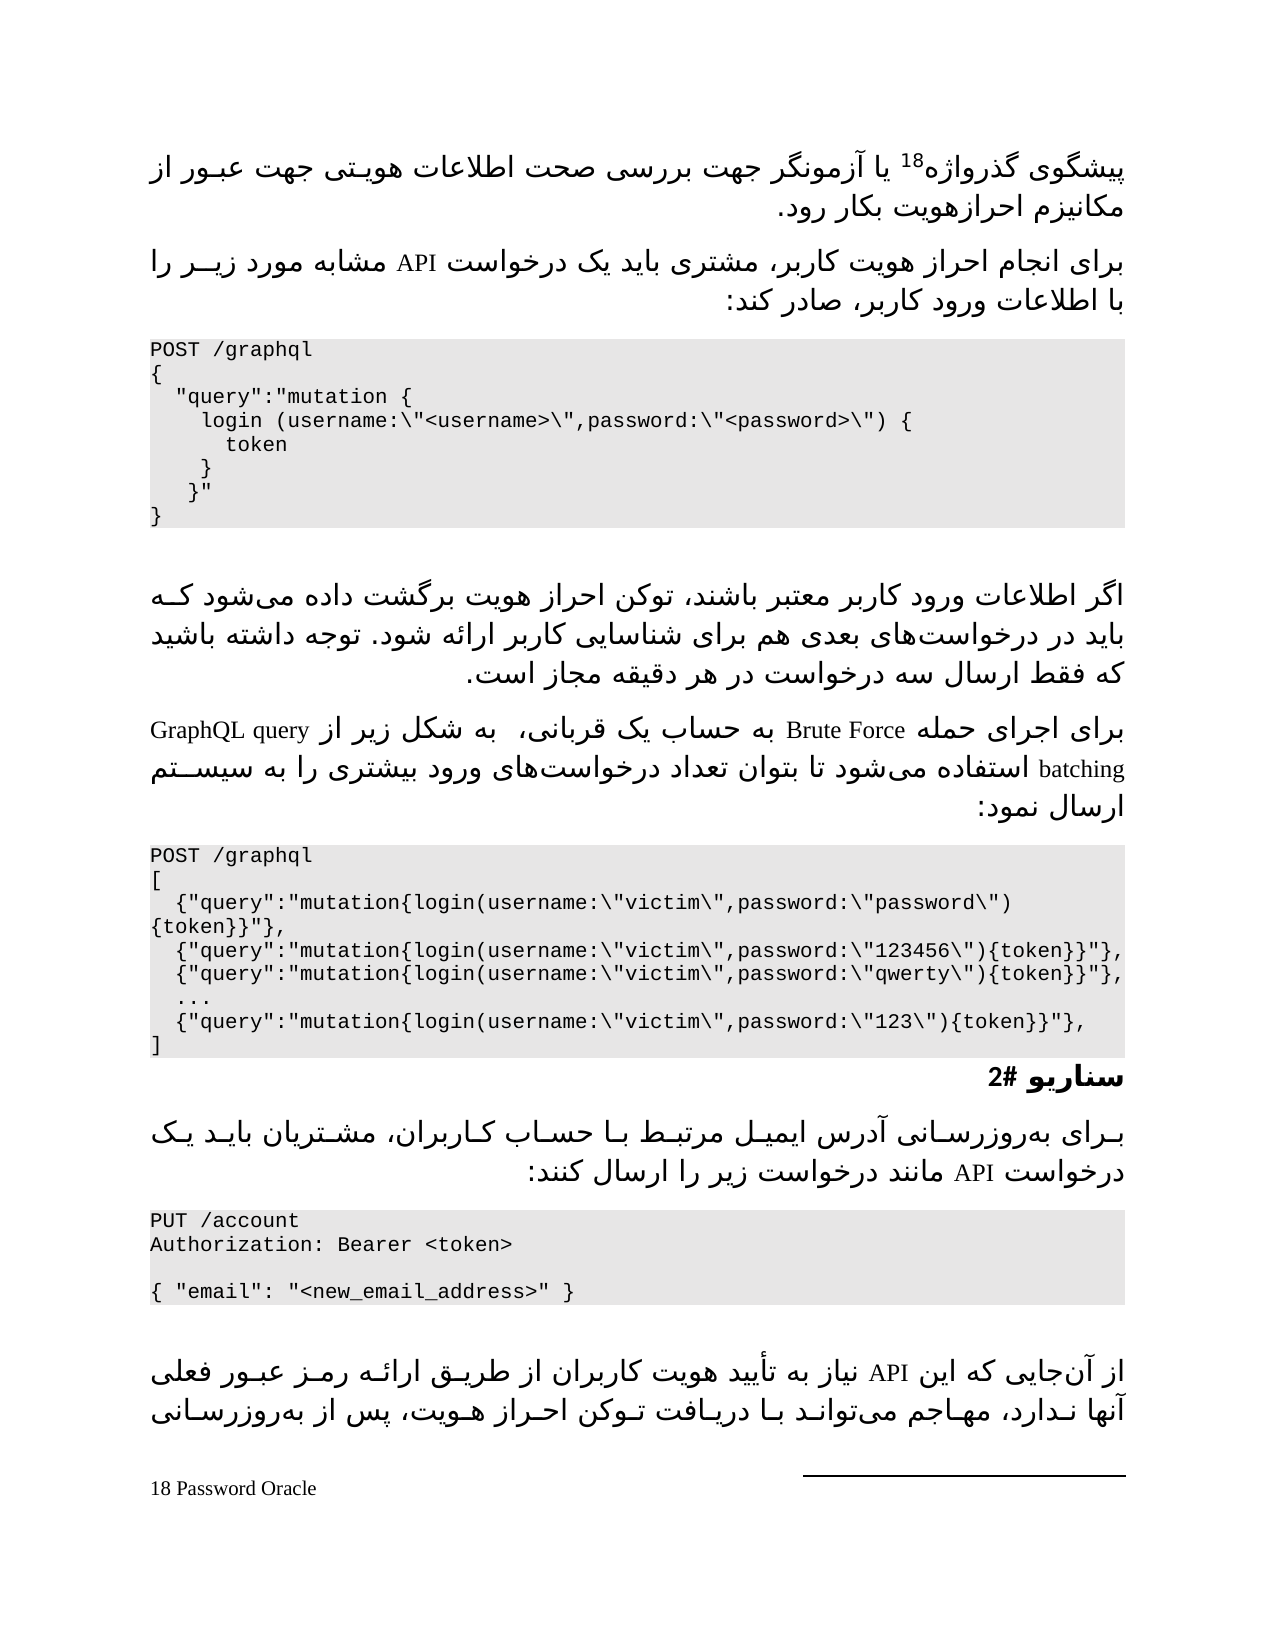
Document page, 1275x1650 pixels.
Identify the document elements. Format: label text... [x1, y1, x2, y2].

text برای به‌روزرسانی آدرس ایمیل مرتبط با حساب کاربران، مشتریان باید یک درخواست API مانند درخواست زیر را ارسال کنند: [150, 1116, 1125, 1188]
text {"query":"mutation{login(username:\"victim\",password:\"password\"){token}}"}, [150, 892, 1125, 940]
text Password Oracle [150, 1476, 1125, 1500]
text {"query":"mutation{login(username:\"victim\",password:\"qwerty\"){token}}"}, [150, 963, 1125, 987]
text { [150, 363, 1125, 386]
text برای اجرای حمله Brute Force به حساب یک قربانی، به شکل زیر از GraphQL query batching استفاده می‌شود تا بتوان تعداد درخواست‌های ورود بیشتری را به سیستم ارسال نمود: [150, 712, 1125, 823]
text اگر اطلاعات ورود کاربر معتبر باشند، توکن احراز هویت برگشت داده می‌شود که باید در درخواست‌های بعدی هم برای شناسایی کاربر ارائه شود. توجه داشته باشید که فقط ارسال سه درخواست در هر دقیقه مجاز است. [150, 578, 1125, 690]
text } [150, 457, 1125, 481]
text } [150, 505, 1125, 528]
text از آن‌جایی که این API نیاز به تأیید هویت کاربران از طریق ارائه رمز عبور فعلی آنها ندارد، مهاجم می‌تواند با دریافت توکن احراز هویت، پس از به‌روزرسانی آدرس ایمیل حساب کاربری قربانی، رمز عبور وی را تغییر داده و کنترل حساب کاربری قربانی را به دست بگیرد. [150, 1354, 1125, 1427]
text login (username:\"<username>\",password:\"<password>\") { [150, 410, 1125, 434]
text Authorization: Bearer <token> [150, 1234, 1125, 1257]
text سناریو #2 [150, 1058, 1125, 1093]
text PUT /account [150, 1210, 1125, 1234]
text [ [150, 869, 1125, 892]
text برای انجام احراز هویت کاربر، مشتری باید یک درخواست API مشابه مورد زیر را با اطلاعات ورود کاربر، صادر کند: [150, 244, 1125, 317]
text POST /graphql [150, 339, 1125, 363]
text POST /graphql [150, 845, 1125, 869]
text ... [150, 987, 1125, 1011]
text {"query":"mutation{login(username:\"victim\",password:\"123456\"){token}}"}, [150, 940, 1125, 963]
text درج هویت (استفاده از لیستی از نام‌های کاربری یا گذرواژه‌های شناخته شده) حمله‌ای رایج است. اگر اپلیکیشن از مکانیزم‌های حفاظتی خودکار در مقابل تهدیداتی نظیر درج هویت بهره نبرده باشد، آنگاه اپلیکیشن می‌تواند بعنوان یک پیشگوی گذرواژه یا آزمونگر جهت بررسی صحت اطلاعات هویتی جهت عبور از مکانیزم احرازهویت بکار رود. [150, 150, 1125, 223]
text }" [150, 481, 1125, 505]
text { "email": "<new_email_address>" } [150, 1281, 1125, 1305]
text {"query":"mutation{login(username:\"victim\",password:\"123\"){token}}"}, [150, 1011, 1125, 1034]
text ] [150, 1034, 1125, 1058]
text token [150, 434, 1125, 457]
text "query":"mutation { [150, 386, 1125, 410]
